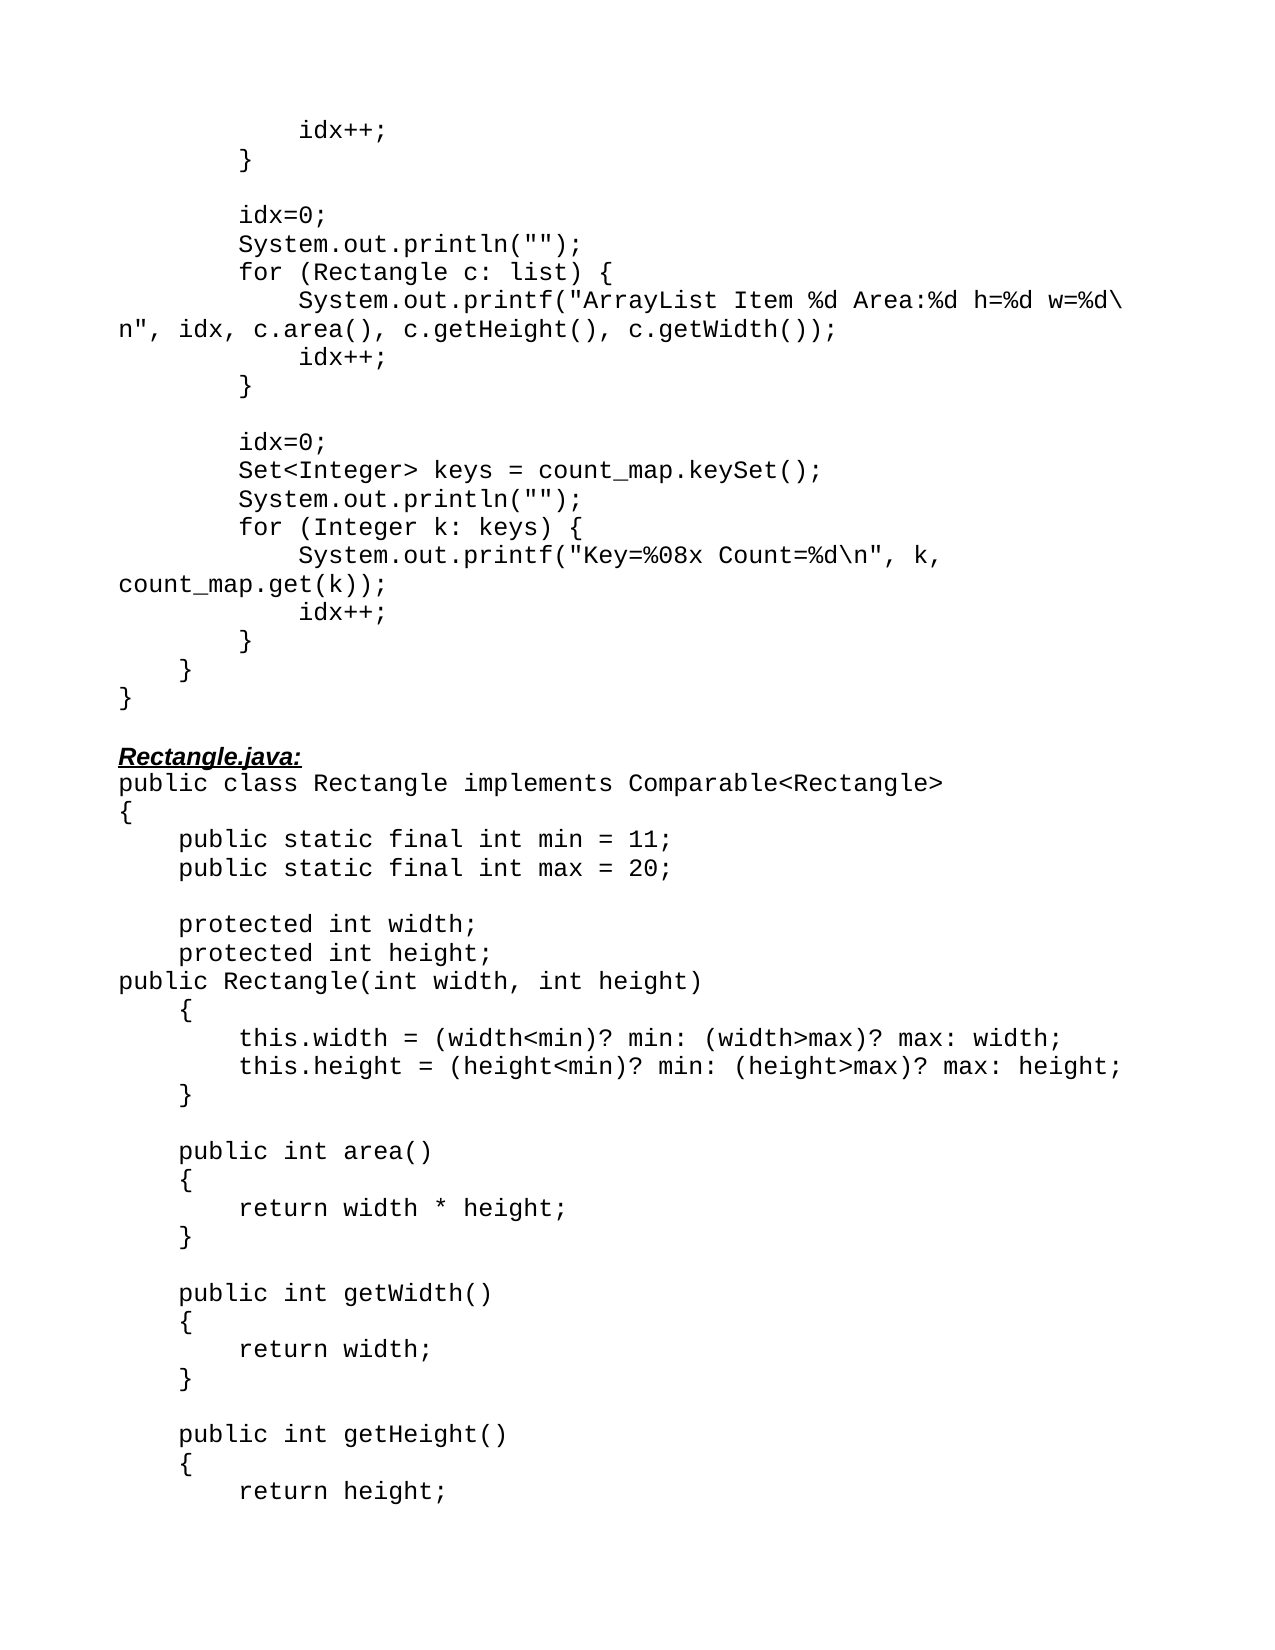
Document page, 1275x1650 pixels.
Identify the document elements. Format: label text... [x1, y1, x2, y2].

text public int getWidth() [118, 1280, 1157, 1308]
text idx=0; [118, 430, 1157, 458]
text public static final int min = 11; [118, 827, 1157, 855]
text idx++; [118, 118, 1157, 146]
text } [118, 685, 1157, 713]
text { [118, 1450, 1157, 1478]
text for (Integer k: keys) { [118, 515, 1157, 543]
text } [118, 1082, 1157, 1110]
text idx=0; [118, 203, 1157, 231]
text public int area() [118, 1138, 1157, 1167]
text public static final int max = 20; [118, 855, 1157, 883]
text return width * height; [118, 1195, 1157, 1223]
text } [118, 373, 1157, 401]
text Rectangle.java: [118, 741, 1157, 770]
text { [118, 1308, 1157, 1337]
text } [118, 1365, 1157, 1393]
text public int getHeight() [118, 1422, 1157, 1450]
text for (Rectangle c: list) { [118, 260, 1157, 288]
text { [118, 1167, 1157, 1195]
text } [118, 628, 1157, 656]
text } [118, 1223, 1157, 1252]
text Set<Integer> keys = count_map.keySet(); [118, 458, 1157, 486]
text { [118, 798, 1157, 827]
text protected int height; [118, 940, 1157, 968]
text return width; [118, 1337, 1157, 1365]
text idx++; [118, 345, 1157, 373]
text System.out.printf("ArrayList Item %d Area:%d h=%d w=%d\n", idx, c.area(), c.getHeight(), c.getWidth()); [118, 288, 1157, 345]
text return height; [118, 1478, 1157, 1507]
text protected int width; [118, 912, 1157, 940]
text System.out.println(""); [118, 231, 1157, 260]
text { [118, 997, 1157, 1025]
text this.height = (height<min)? min: (height>max)? max: height; [118, 1053, 1157, 1082]
text public Rectangle(int width, int height) [118, 968, 1157, 997]
text } [118, 146, 1157, 175]
text System.out.printf("Key=%08x Count=%d\n", k, count_map.get(k)); [118, 543, 1157, 600]
text } [118, 656, 1157, 685]
text this.width = (width<min)? min: (width>max)? max: width; [118, 1025, 1157, 1053]
text public class Rectangle implements Comparable<Rectangle> [118, 770, 1157, 798]
text System.out.println(""); [118, 486, 1157, 515]
text idx++; [118, 600, 1157, 628]
